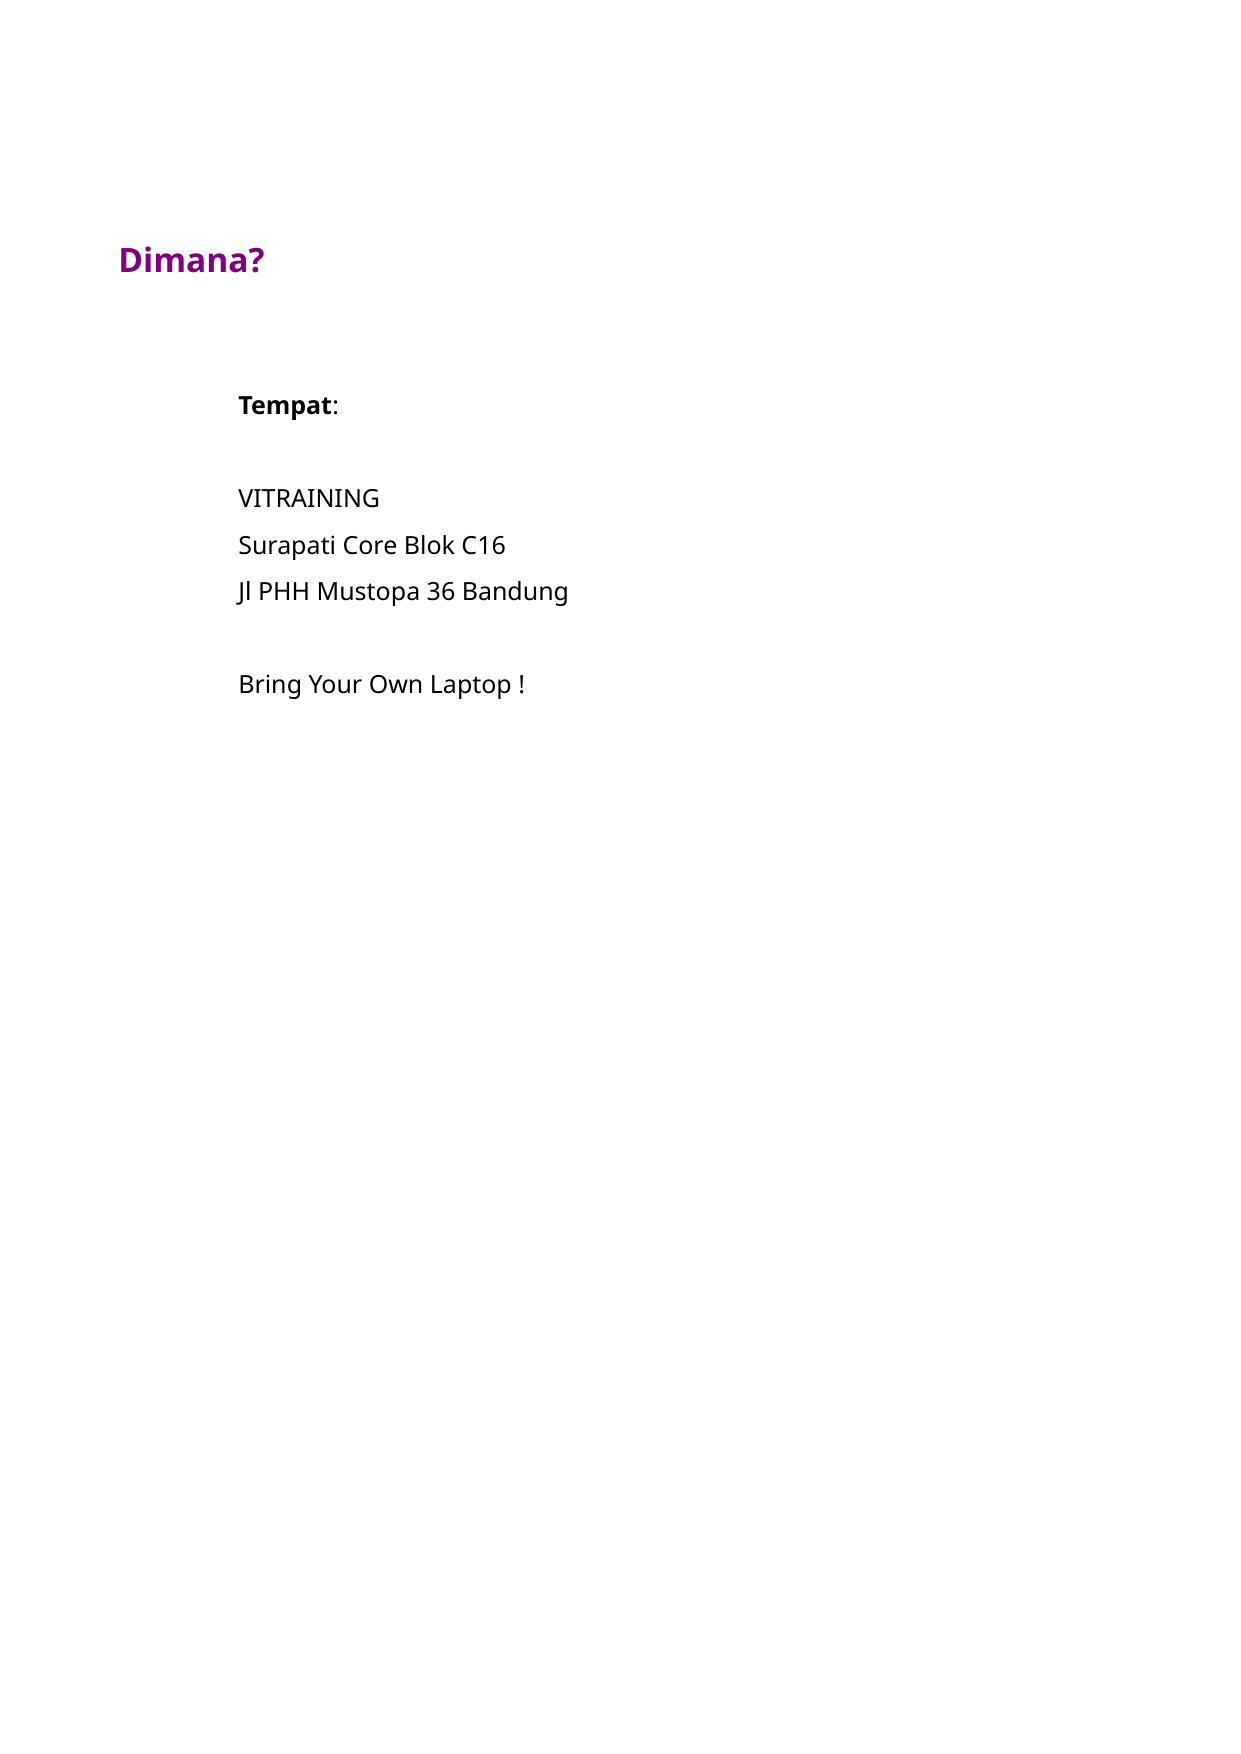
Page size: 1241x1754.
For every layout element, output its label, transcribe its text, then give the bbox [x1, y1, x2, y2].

subtitle Dimana? [118, 236, 1122, 282]
text Tempat: [238, 388, 1122, 422]
text VITRAINING [238, 481, 1122, 515]
text Surapati Core Blok C16 [238, 527, 1122, 561]
text Bring Your Own Laptop ! [238, 667, 1122, 701]
text Jl PHH Mustopa 36 Bandung [238, 574, 1122, 608]
